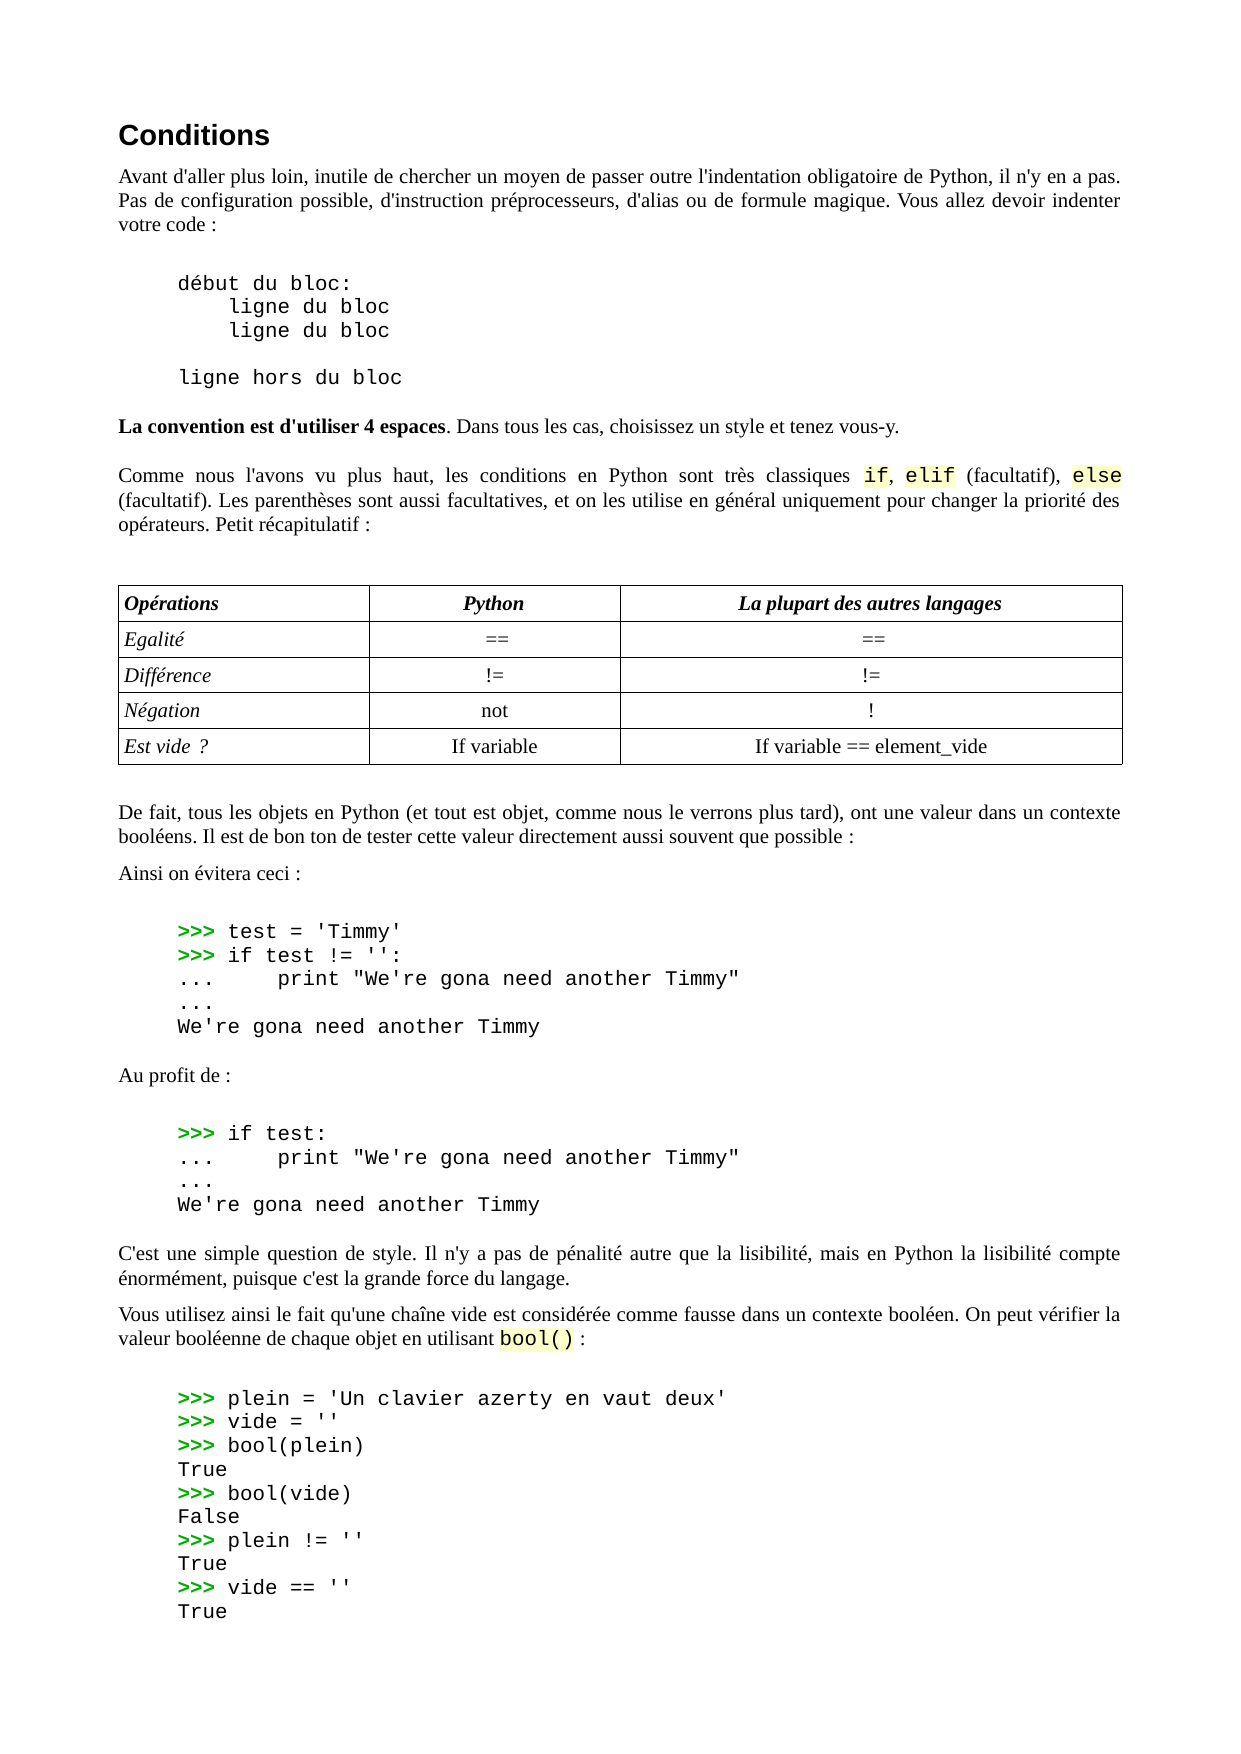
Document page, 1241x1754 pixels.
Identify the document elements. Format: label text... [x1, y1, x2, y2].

text C'est une simple question de style. Il n'y a pas de pénalité autre que la lisibilité, mais en Python la lisibilité compte énormément, puisque c'est la grande force du langage. [118, 1241, 1122, 1289]
table_cell Négation [119, 693, 369, 728]
text Avant d'aller plus loin, inutile de chercher un moyen de passer outre l'indentation obligatoire de Python, il n'y en a pas. Pas de configuration possible, d'instruction préprocesseurs, d'alias ou de formule magique. Vous allez devoir indenter votre code : [118, 164, 1122, 236]
text début du bloc: ligne du bloc ligne du bloc ligne hors du bloc [177, 272, 1122, 391]
text La convention est d'utiliser 4 espaces. Dans tous les cas, choisissez un style et tenez vous-y. [118, 414, 1122, 438]
text >>> if test: ... print "We're gona need another Timmy" ... We're gona need another Timmy [177, 1123, 1122, 1218]
table_cell not [370, 693, 620, 728]
text De fait, tous les objets en Python (et tout est objet, comme nous le verrons plus tard), ont une valeur dans un contexte booléens. Il est de bon ton de tester cette valeur directement aussi souvent que possible : [118, 800, 1122, 848]
text Au profit de : [118, 1063, 1122, 1087]
table_cell != [621, 658, 1122, 692]
table_cell Egalité [119, 622, 369, 657]
table_cell If variable == element_vide [621, 729, 1122, 763]
table_cell ! [621, 693, 1122, 728]
text >>> test = 'Timmy' >>> if test != '': ... print "We're gona need another Timmy" ... We're gona need another Timmy [177, 921, 1122, 1039]
text Comme nous l'avons vu plus haut, les conditions en Python sont très classiques if, elif (facultatif), else (facultatif). Les parenthèses sont aussi facultatives, et on les utilise en général uniquement pour changer la priorité des opérateurs. Petit récapitulatif : [118, 462, 1122, 536]
table_cell == [370, 622, 620, 657]
text >>> plein = 'Un clavier azerty en vaut deux' >>> vide = '' >>> bool(plein) True >>> bool(vide) False >>> plein != '' True >>> vide == '' True [177, 1388, 1122, 1624]
subtitle Conditions [118, 118, 1122, 152]
text Vous utilisez ainsi le fait qu'une chaîne vide est considérée comme fausse dans un contexte booléen. On peut vérifier la valeur booléenne de chaque objet en utilisant bool() : [118, 1302, 1122, 1352]
table_cell Différence [119, 658, 369, 692]
table_header Opérations [119, 586, 369, 621]
text Ainsi on évitera ceci : [118, 861, 1122, 885]
table_header Python [370, 586, 620, 621]
table_cell != [370, 658, 620, 692]
table_cell == [621, 622, 1122, 657]
table_header La plupart des autres langages [621, 586, 1122, 621]
table_cell Est vide ? [119, 729, 369, 763]
table_cell If variable [370, 729, 620, 763]
